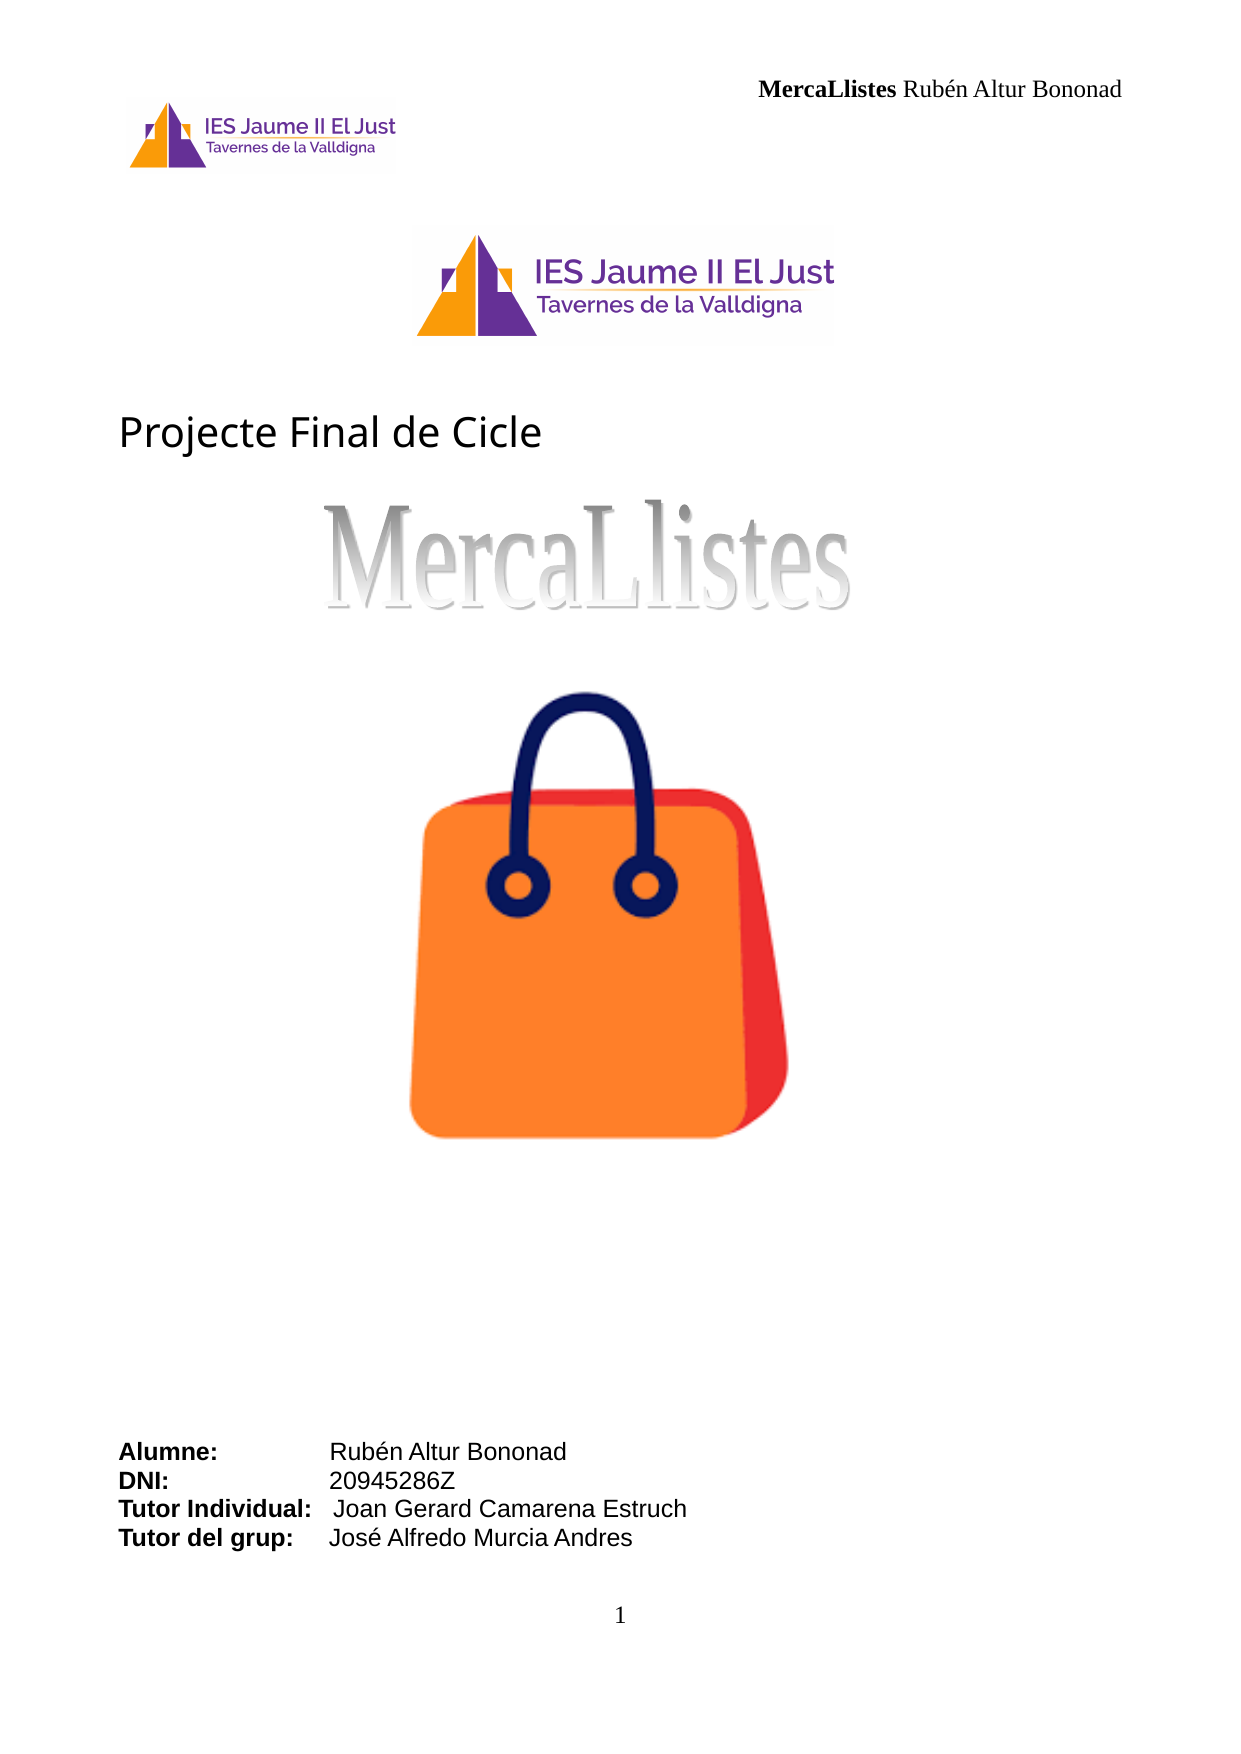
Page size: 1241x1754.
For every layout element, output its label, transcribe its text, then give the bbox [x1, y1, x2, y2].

text Alumne: Rubén Altur Bononad [118, 1437, 1122, 1466]
picture [356, 673, 843, 1159]
text Projecte Final de Cicle [118, 403, 1122, 459]
text Tutor Individual: Joan Gerard Camarena Estruch [118, 1494, 1122, 1523]
picture [411, 225, 835, 346]
text Tutor del grup: José Alfredo Murcia Andres [118, 1523, 1122, 1552]
picture [126, 97, 396, 174]
text DNI: 20945286Z [118, 1466, 1122, 1494]
